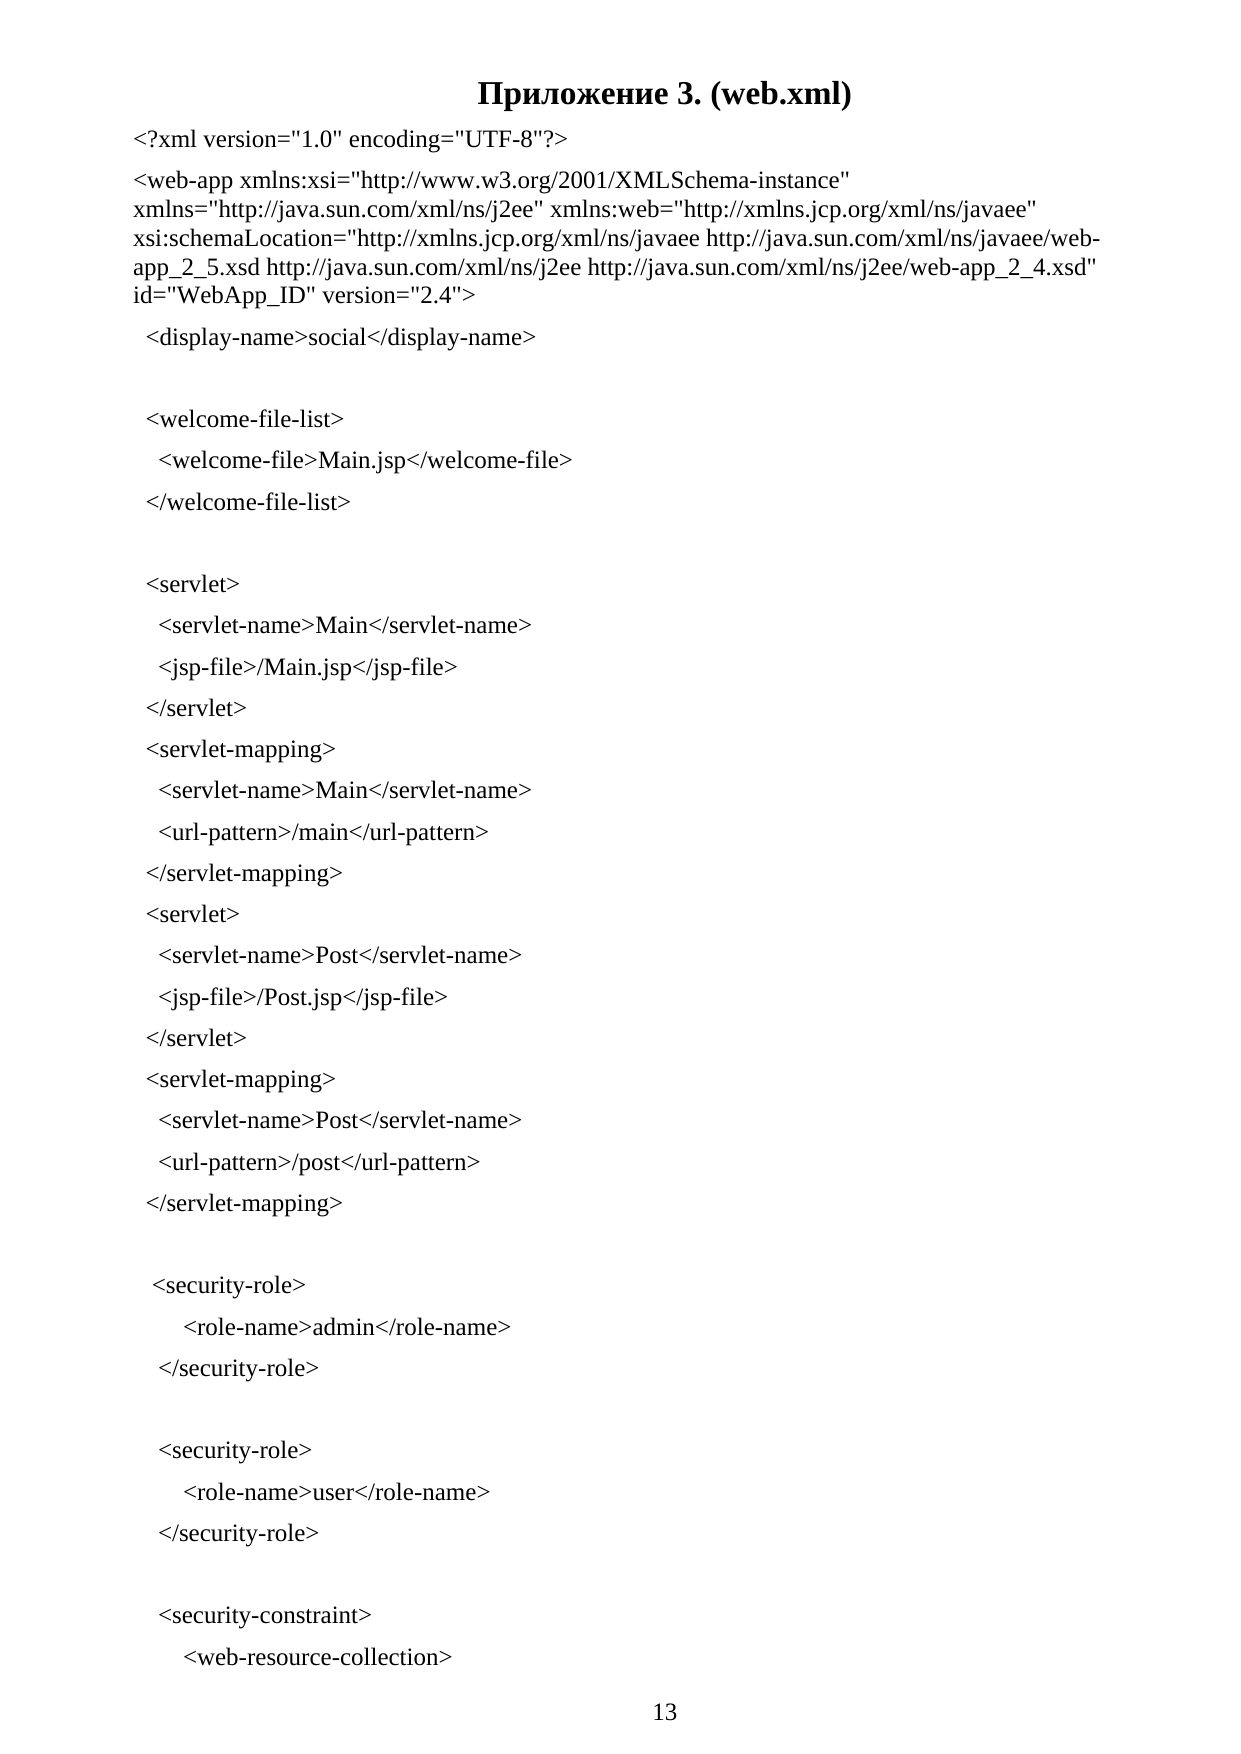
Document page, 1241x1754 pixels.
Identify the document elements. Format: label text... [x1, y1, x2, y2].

text <servlet-name>Main</servlet-name> [133, 610, 1196, 639]
text <security-role> [133, 1435, 1196, 1464]
text <security-role> [133, 1270, 1196, 1299]
text <?xml version="1.0" encoding="UTF-8"?> [133, 124, 1196, 153]
text <jsp-file>/Post.jsp</jsp-file> [133, 982, 1196, 1010]
text <web-app xmlns:xsi="http://www.w3.org/2001/XMLSchema-instance" xmlns="http://java.sun.com/xml/ns/j2ee" xmlns:web="http://xmlns.jcp.org/xml/ns/javaee" xsi:schemaLocation="http://xmlns.jcp.org/xml/ns/javaee http://java.sun.com/xml/ns/javaee/web-app_2_5.xsd http://java.sun.com/xml/ns/j2ee http://java.sun.com/xml/ns/j2ee/web-app_2_4.xsd" id="WebApp_ID" version="2.4"> [133, 165, 1196, 309]
text <display-name>social</display-name> [133, 322, 1196, 350]
text <url-pattern>/main</url-pattern> [133, 817, 1196, 845]
text <web-resource-collection> [133, 1642, 1196, 1670]
text </welcome-file-list> [133, 487, 1196, 515]
text </security-role> [133, 1518, 1196, 1547]
text <servlet> [133, 569, 1196, 598]
text <welcome-file>Main.jsp</welcome-file> [133, 445, 1196, 474]
text </servlet> [133, 1023, 1196, 1052]
text <servlet-mapping> [133, 734, 1196, 763]
text <servlet-mapping> [133, 1064, 1196, 1093]
text <servlet> [133, 899, 1196, 928]
text <role-name>admin</role-name> [133, 1312, 1196, 1340]
text <servlet-name>Main</servlet-name> [133, 775, 1196, 804]
text </security-role> [133, 1353, 1196, 1382]
subtitle Приложение 3. (web.xml) [133, 73, 1196, 112]
text <role-name>user</role-name> [133, 1477, 1196, 1505]
text <servlet-name>Post</servlet-name> [133, 940, 1196, 969]
text </servlet-mapping> [133, 1188, 1196, 1217]
text <security-constraint> [133, 1600, 1196, 1629]
text <welcome-file-list> [133, 404, 1196, 433]
text <jsp-file>/Main.jsp</jsp-file> [133, 652, 1196, 680]
text </servlet> [133, 693, 1196, 722]
text <url-pattern>/post</url-pattern> [133, 1147, 1196, 1175]
text </servlet-mapping> [133, 858, 1196, 887]
text <servlet-name>Post</servlet-name> [133, 1105, 1196, 1134]
